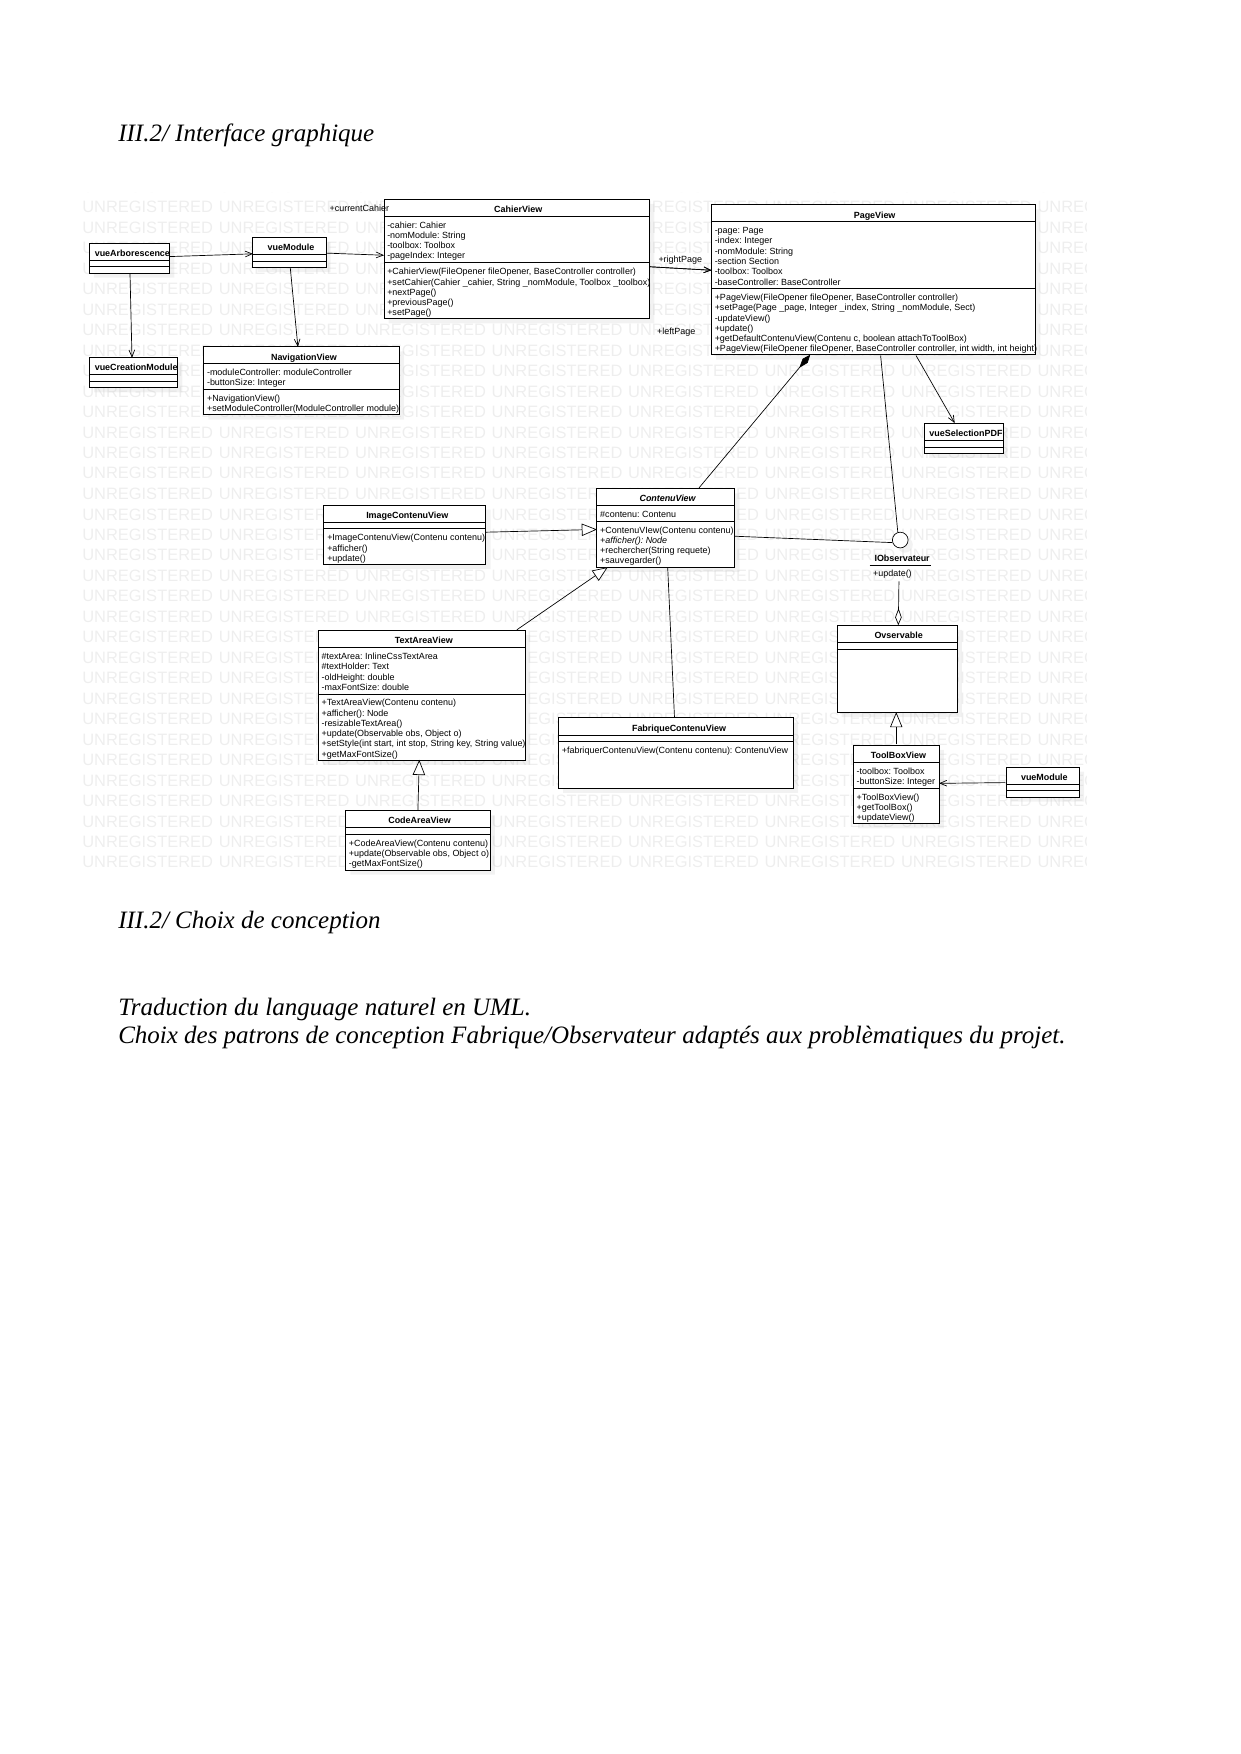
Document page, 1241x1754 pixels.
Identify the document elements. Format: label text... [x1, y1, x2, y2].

text III.2/ Interface graphique [118, 118, 1122, 147]
text Choix des patrons de conception Fabrique/Observateur adaptés aux problèmatiques du projet. [118, 1021, 1122, 1049]
text III.2/ Choix de conception [118, 906, 1122, 934]
text Traduction du language naturel en UML. [118, 992, 1122, 1021]
